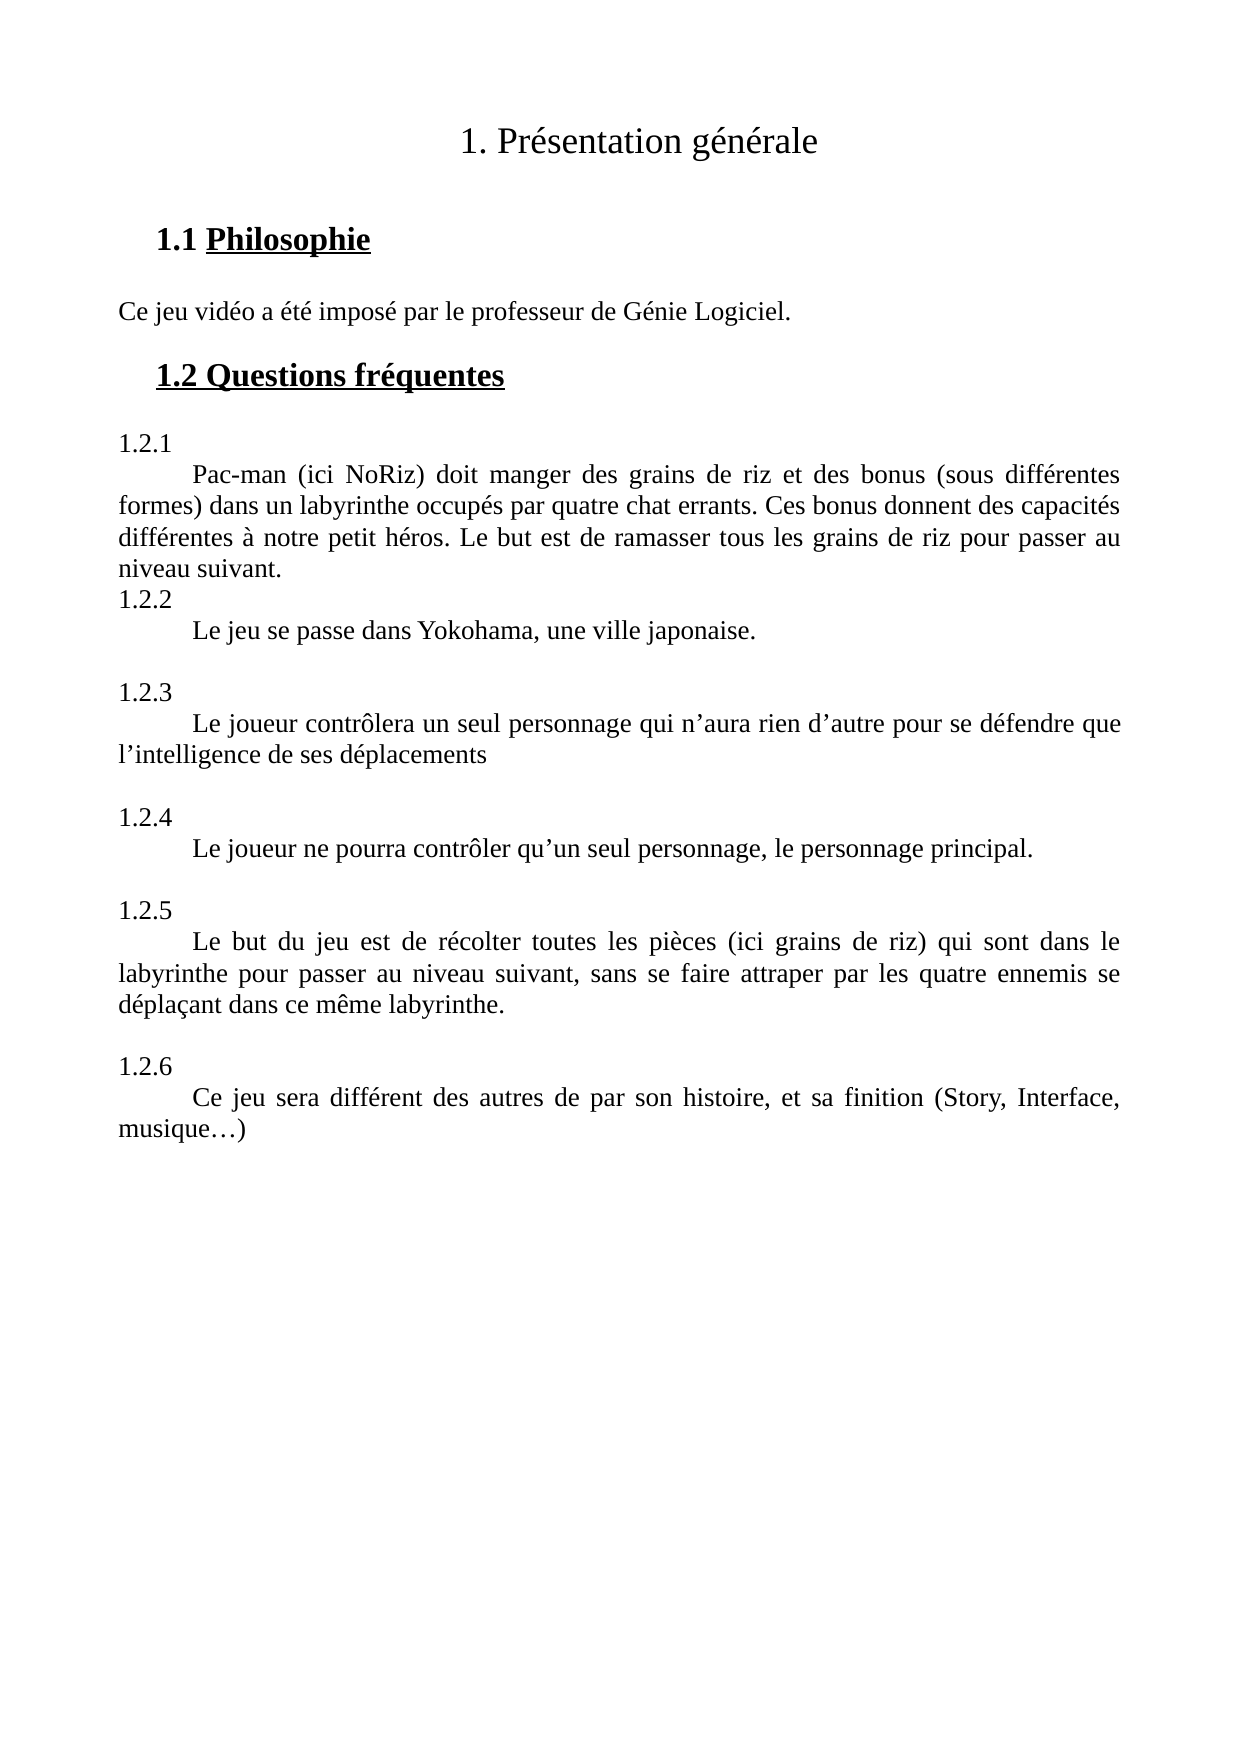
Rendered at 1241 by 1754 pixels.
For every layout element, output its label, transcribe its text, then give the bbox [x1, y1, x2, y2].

text 1.2.2 [118, 583, 1122, 614]
text 1.2.6 [118, 1050, 1122, 1081]
text Le joueur contrôlera un seul personnage qui n’aura rien d’autre pour se défendre que l’intelligence de ses déplacements [118, 707, 1122, 770]
text Le jeu se passe dans Yokohama, une ville japonaise. [118, 614, 1122, 645]
text Le but du jeu est de récolter toutes les pièces (ici grains de riz) qui sont dans le labyrinthe pour passer au niveau suivant, sans se faire attraper par les quatre ennemis se déplaçant dans ce même labyrinthe. [118, 926, 1122, 1019]
text 1.2.5 [118, 894, 1122, 926]
text Pac-man (ici NoRiz) doit manger des grains de riz et des bonus (sous différentes formes) dans un labyrinthe occupés par quatre chat errants. Ces bonus donnent des capacités différentes à notre petit héros. Le but est de ramasser tous les grains de riz pour passer au niveau suivant. [118, 458, 1122, 583]
list Philosophie [156, 219, 1122, 257]
text 1.2 Questions fréquentes [118, 355, 1122, 394]
text Ce jeu sera différent des autres de par son histoire, et sa finition (Story, Interface, musique…) [118, 1081, 1122, 1143]
text 1.2.3 [118, 676, 1122, 707]
text 1.2.4 [118, 801, 1122, 832]
text Le joueur ne pourra contrôler qu’un seul personnage, le personnage principal. [118, 832, 1122, 863]
text 1.2.1 [118, 427, 1122, 458]
list Présentation générale [156, 118, 1122, 161]
text Ce jeu vidéo a été imposé par le professeur de Génie Logiciel. [118, 295, 1122, 327]
